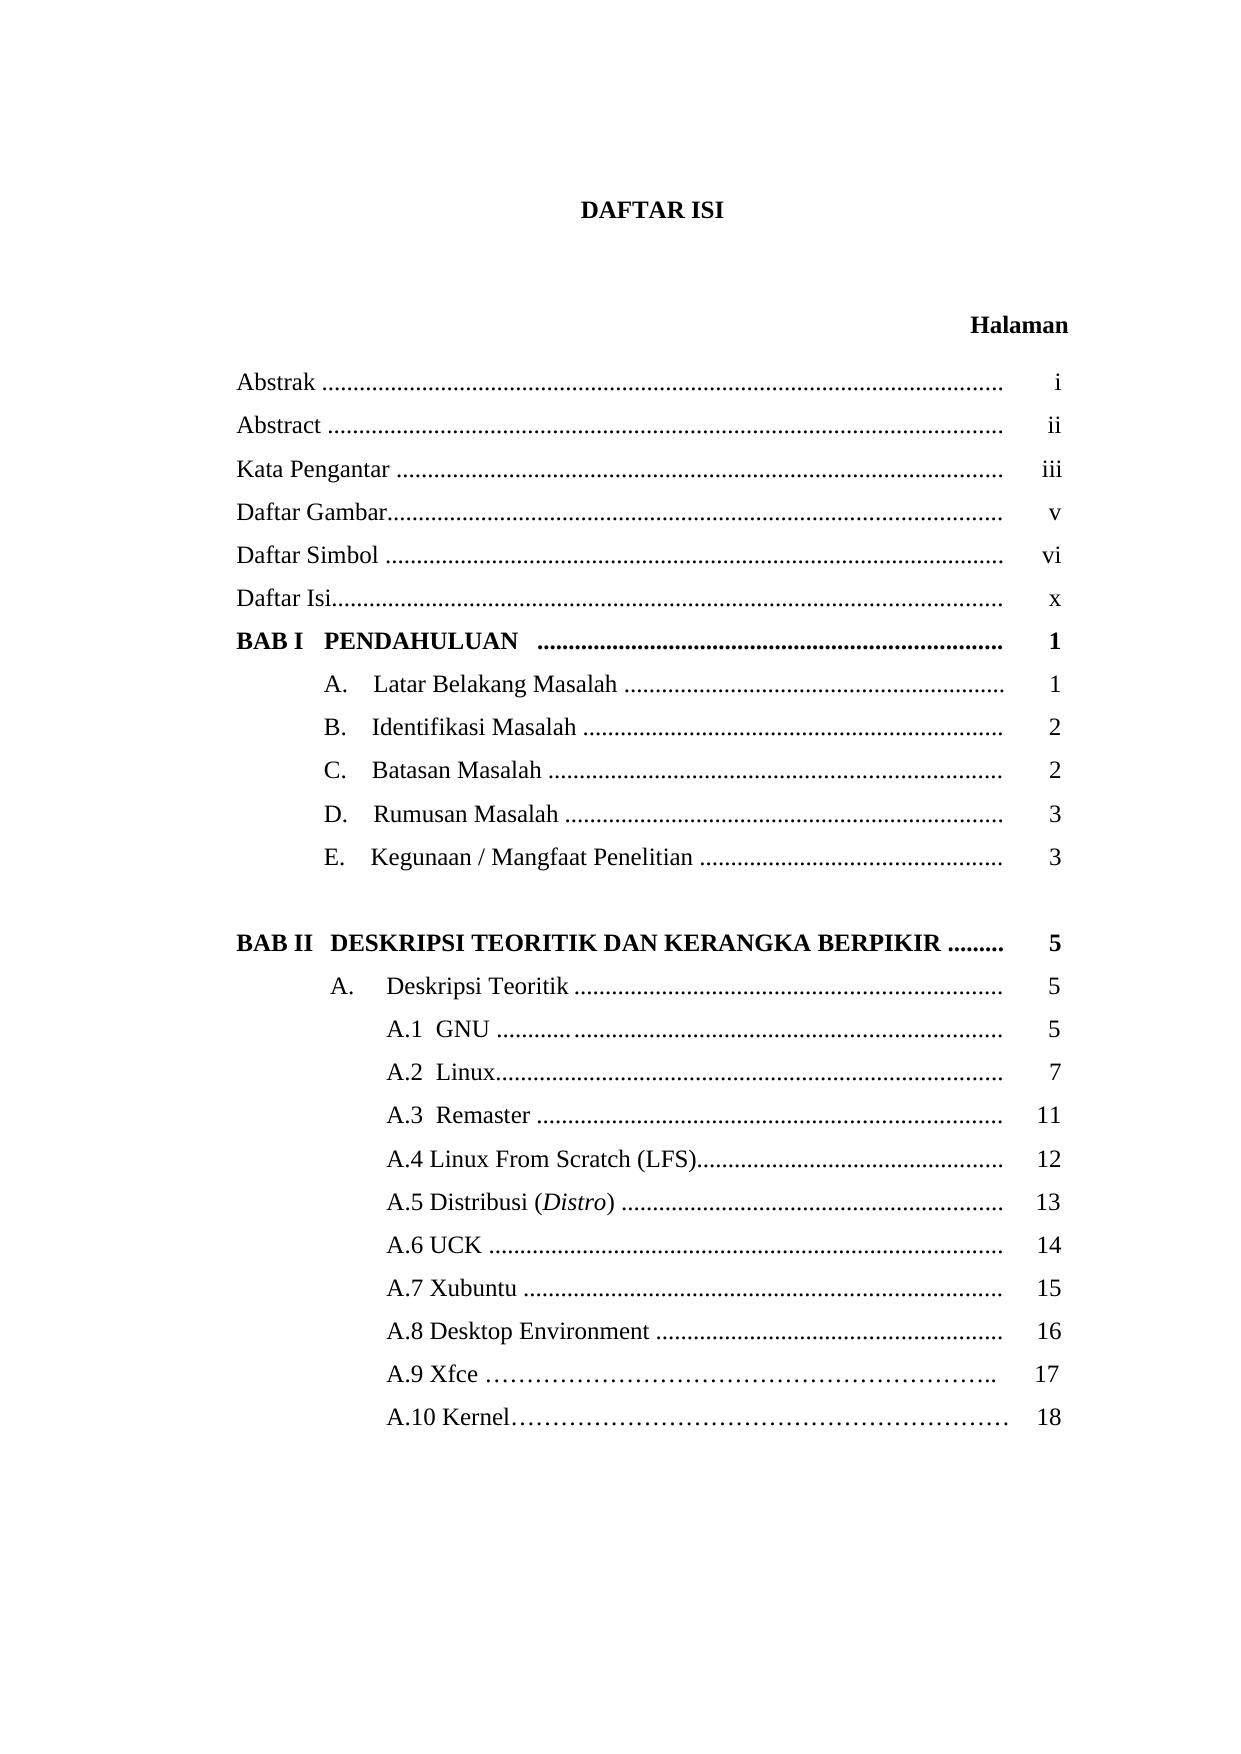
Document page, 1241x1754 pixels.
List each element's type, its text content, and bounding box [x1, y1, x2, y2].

text C. Batasan Masalah 2 [236, 756, 1069, 784]
text A.2 Linux............. 7 [236, 1057, 1069, 1086]
text A. Latar Belakang Masalah 1 [311, 669, 1069, 698]
text A.10 Kernel …………………………………………………… 18 [236, 1402, 1069, 1431]
text Daftar Isi x [236, 583, 1069, 612]
text Daftar Gambar v [236, 497, 1069, 526]
text A.1 GNU ............ 5 [236, 1014, 1069, 1043]
text A.8 Desktop Environment 16 [236, 1316, 1069, 1345]
text B. Identifikasi Masalah 2 [236, 712, 1069, 741]
text D. Rumusan Masalah 3 [236, 799, 1069, 827]
text E. Kegunaan / Mangfaat Penelitian 3 [236, 842, 1069, 871]
text A.3 Remaster ......... 11 [236, 1101, 1069, 1129]
text BAB II DESKRIPSI TEORITIK DAN KERANGKA BERPIKIR 5 [236, 928, 1069, 957]
text A. Deskripsi Teoritik 5 [236, 971, 1069, 1000]
text BAB I PENDAHULUAN 1 [236, 626, 1069, 655]
text Halaman [236, 310, 1069, 339]
text Abstract ii [236, 411, 1069, 439]
text A.7 Xubuntu 15 [236, 1273, 1069, 1302]
text A.9 Xfce …………………………………………………….. 17 [236, 1359, 1069, 1388]
text Abstrak i [236, 367, 1069, 396]
text A.6 UCK ..... 14 [236, 1230, 1069, 1259]
text A.4 Linux From Scratch (LFS) 12 [236, 1144, 1069, 1172]
text Daftar Simbol vi [236, 540, 1069, 569]
text A.5 Distribusi (Distro) 13 [236, 1187, 1069, 1216]
text DAFTAR ISI [236, 195, 1069, 224]
text Kata Pengantar iii [236, 454, 1069, 482]
